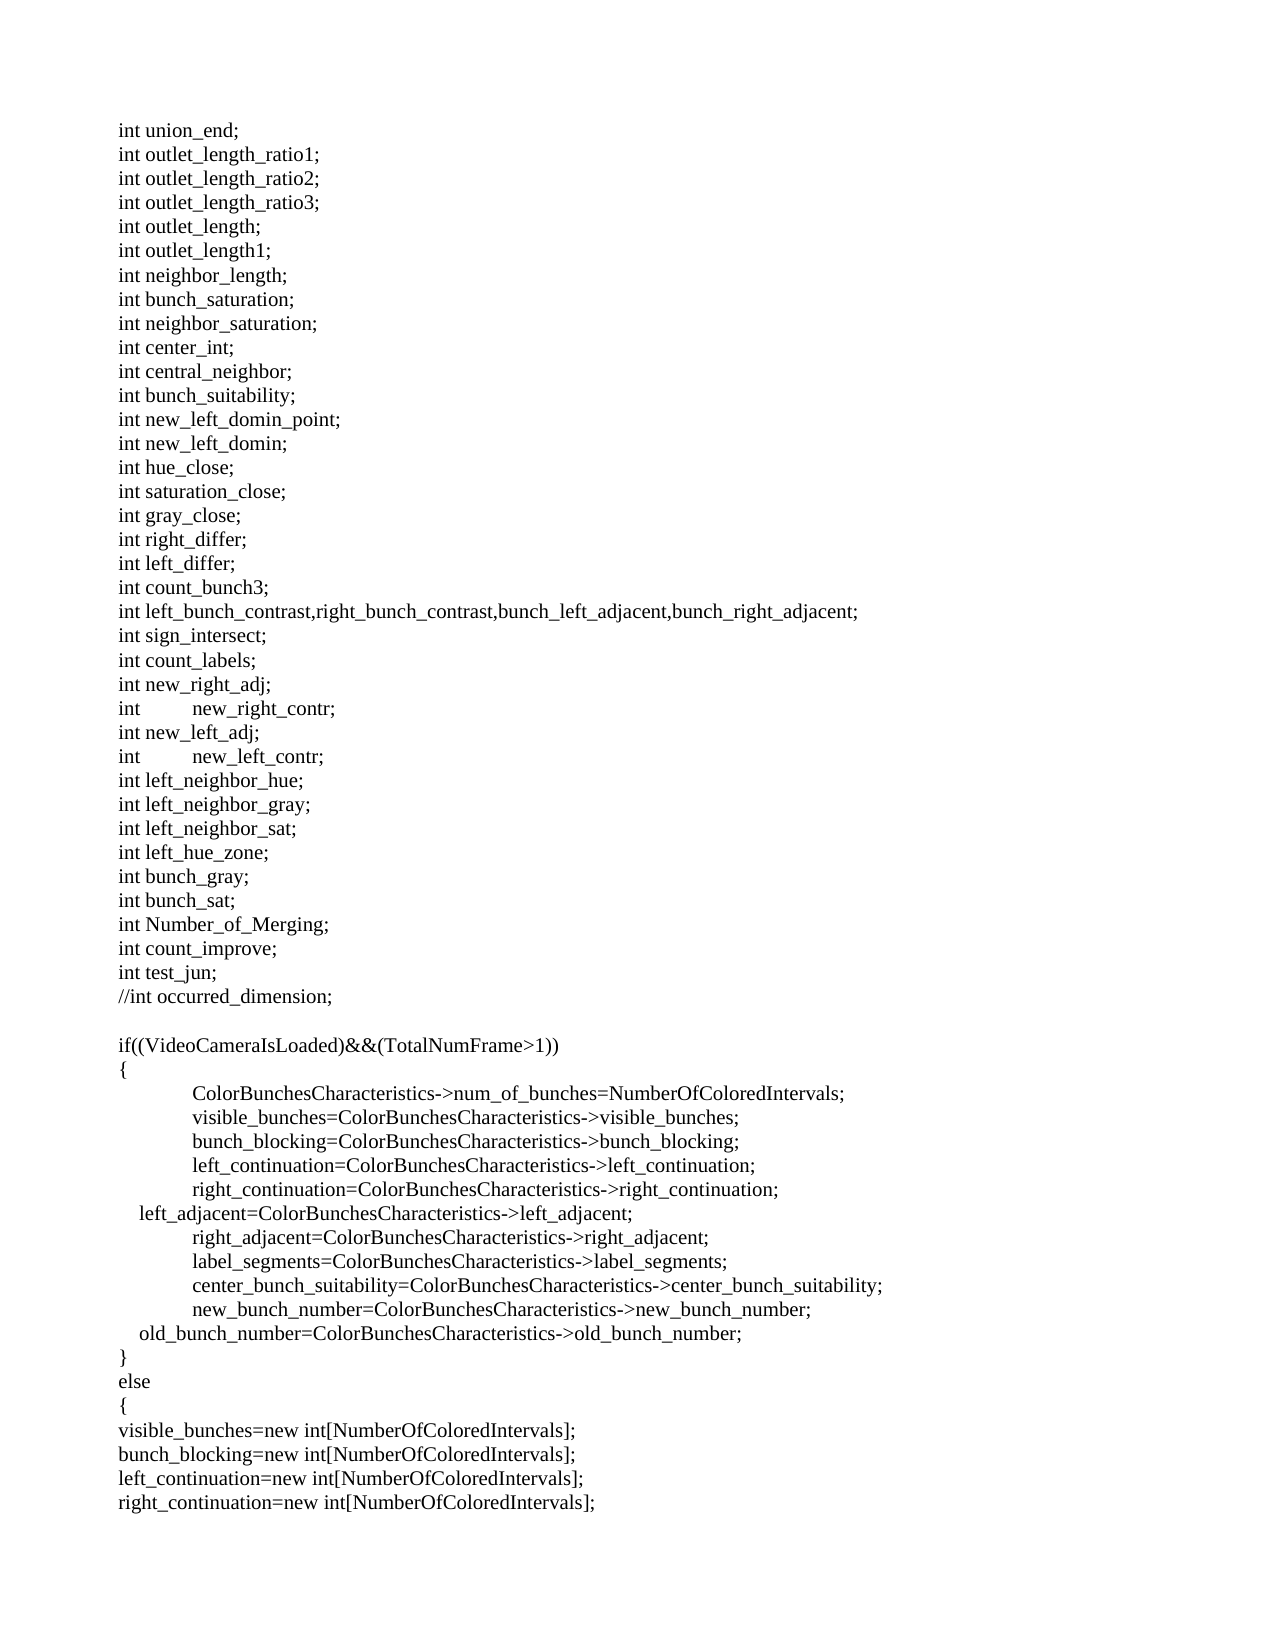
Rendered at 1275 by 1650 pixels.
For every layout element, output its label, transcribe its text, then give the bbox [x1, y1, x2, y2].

text { [118, 1393, 1157, 1417]
text int Number_of_Merging; [118, 912, 1157, 936]
text int left_neighbor_hue; [118, 768, 1157, 792]
text int outlet_length_ratio3; [118, 190, 1157, 214]
text //int occurred_dimension; [118, 984, 1157, 1008]
text int new_left_domin; [118, 431, 1157, 455]
text if((VideoCameraIsLoaded)&&(TotalNumFrame>1)) [118, 1032, 1157, 1057]
text int test_jun; [118, 960, 1157, 984]
text int bunch_suitability; [118, 383, 1157, 407]
text int hue_close; [118, 455, 1157, 479]
text int new_right_contr; [118, 696, 1157, 720]
text int saturation_close; [118, 479, 1157, 503]
text int count_improve; [118, 936, 1157, 960]
text left_continuation=new int[NumberOfColoredIntervals]; [118, 1466, 1157, 1490]
text int right_differ; [118, 527, 1157, 551]
text int bunch_sat; [118, 888, 1157, 912]
text right_adjacent=ColorBunchesCharacteristics->right_adjacent; [118, 1225, 1157, 1249]
text int left_neighbor_sat; [118, 816, 1157, 840]
text int left_hue_zone; [118, 840, 1157, 864]
text new_bunch_number=ColorBunchesCharacteristics->new_bunch_number; [118, 1297, 1157, 1321]
text int count_bunch3; [118, 575, 1157, 599]
text int neighbor_saturation; [118, 311, 1157, 335]
text int central_neighbor; [118, 359, 1157, 383]
text left_continuation=ColorBunchesCharacteristics->left_continuation; [118, 1153, 1157, 1177]
text right_continuation=ColorBunchesCharacteristics->right_continuation; [118, 1177, 1157, 1201]
text int outlet_length_ratio2; [118, 166, 1157, 190]
text old_bunch_number=ColorBunchesCharacteristics->old_bunch_number; [118, 1321, 1157, 1345]
text { [118, 1057, 1157, 1081]
text center_bunch_suitability=ColorBunchesCharacteristics->center_bunch_suitability; [118, 1273, 1157, 1297]
text ColorBunchesCharacteristics->num_of_bunches=NumberOfColoredIntervals; [118, 1081, 1157, 1105]
text int outlet_length_ratio1; [118, 142, 1157, 166]
text int bunch_saturation; [118, 287, 1157, 311]
text int bunch_gray; [118, 864, 1157, 888]
text bunch_blocking=ColorBunchesCharacteristics->bunch_blocking; [118, 1129, 1157, 1153]
text visible_bunches=ColorBunchesCharacteristics->visible_bunches; [118, 1105, 1157, 1129]
text int new_right_adj; [118, 672, 1157, 696]
text left_adjacent=ColorBunchesCharacteristics->left_adjacent; [118, 1201, 1157, 1225]
text int gray_close; [118, 503, 1157, 527]
text int outlet_length; [118, 214, 1157, 238]
text label_segments=ColorBunchesCharacteristics->label_segments; [118, 1249, 1157, 1273]
text } [118, 1345, 1157, 1369]
text bunch_blocking=new int[NumberOfColoredIntervals]; [118, 1442, 1157, 1466]
text int neighbor_length; [118, 262, 1157, 287]
text right_continuation=new int[NumberOfColoredIntervals]; [118, 1490, 1157, 1514]
text int left_differ; [118, 551, 1157, 575]
text int union_end; [118, 118, 1157, 142]
text int center_int; [118, 335, 1157, 359]
text int count_labels; [118, 647, 1157, 672]
text int left_bunch_contrast,right_bunch_contrast,bunch_left_adjacent,bunch_right_adjacent; [118, 599, 1157, 623]
text visible_bunches=new int[NumberOfColoredIntervals]; [118, 1417, 1157, 1442]
text int sign_intersect; [118, 623, 1157, 647]
text int new_left_domin_point; [118, 407, 1157, 431]
text int new_left_adj; [118, 720, 1157, 744]
text int new_left_contr; [118, 744, 1157, 768]
text int outlet_length1; [118, 238, 1157, 262]
text else [118, 1369, 1157, 1393]
text int left_neighbor_gray; [118, 792, 1157, 816]
